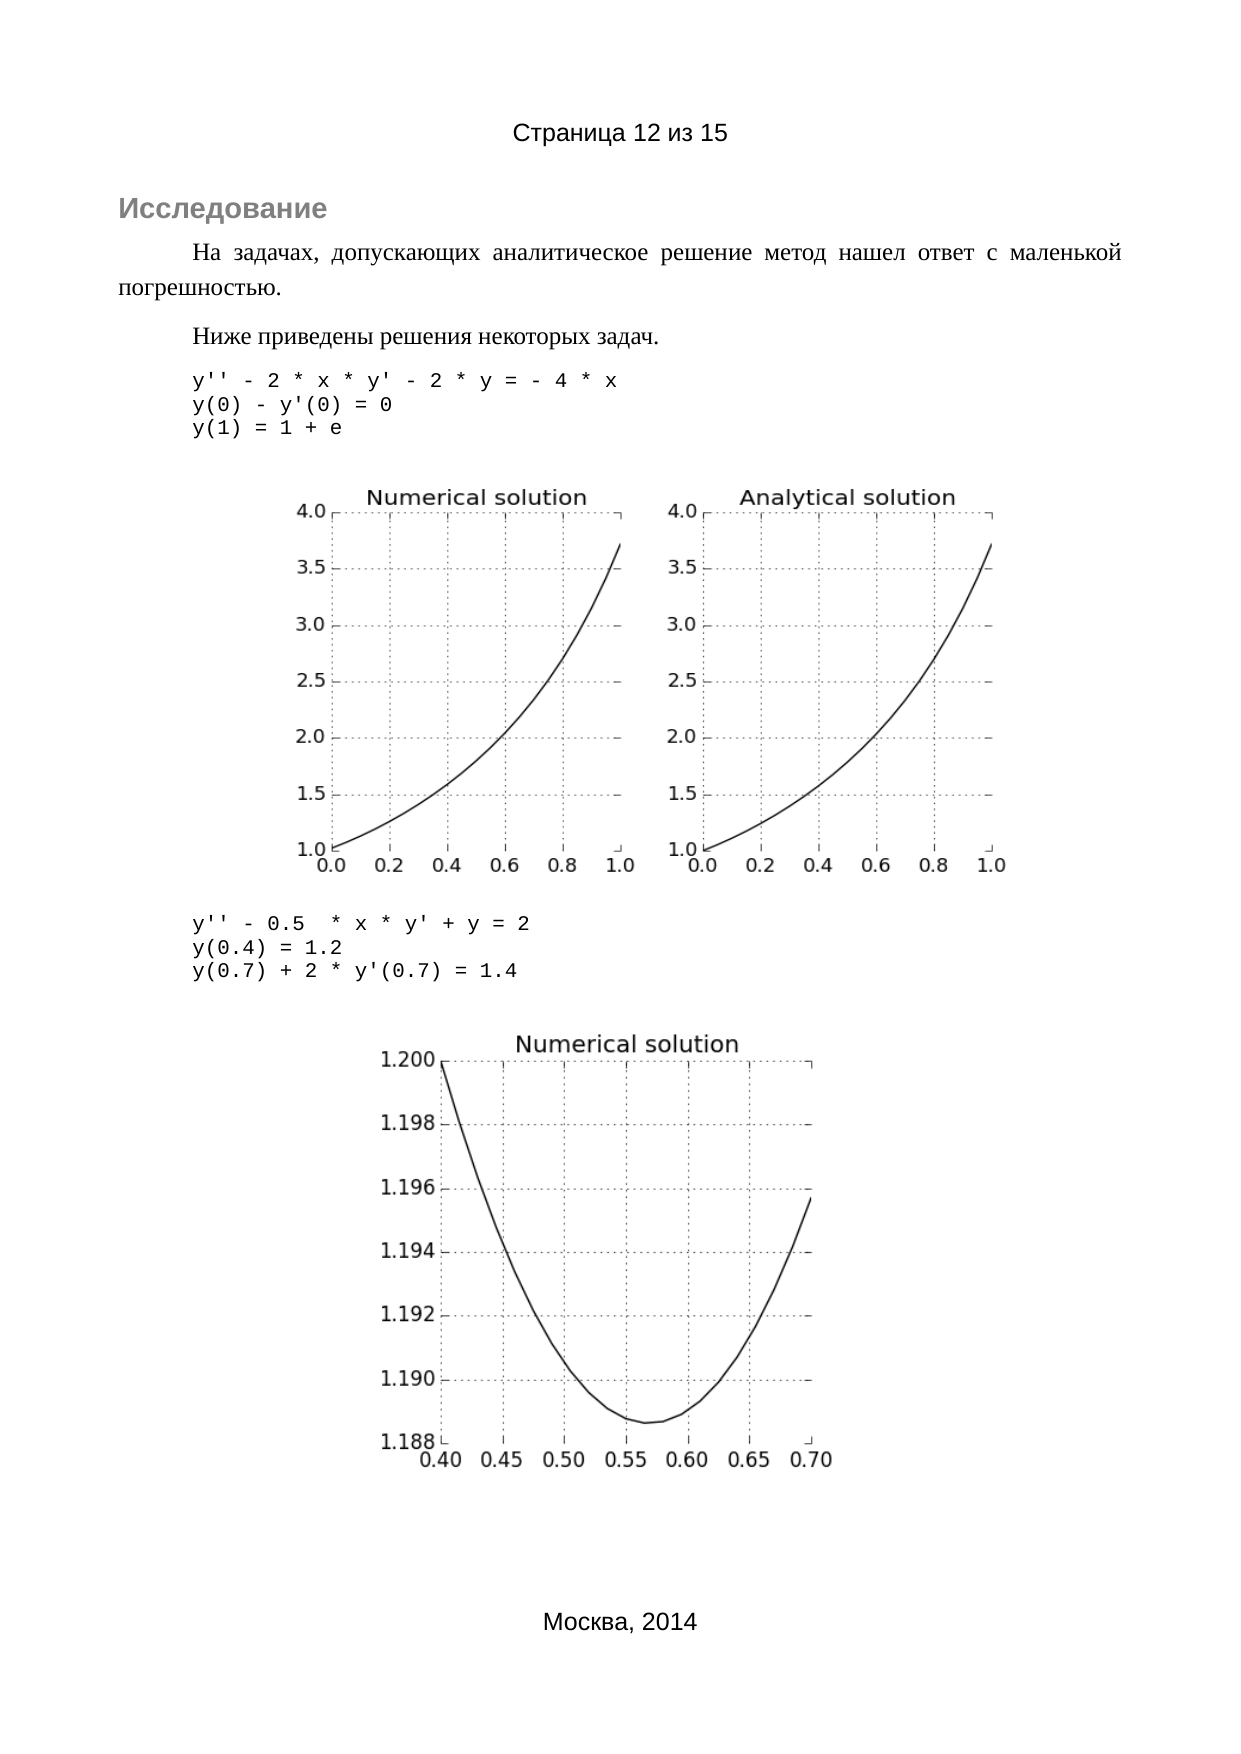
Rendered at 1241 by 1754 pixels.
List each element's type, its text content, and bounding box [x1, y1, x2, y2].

text y(1) = 1 + e [118, 417, 1122, 441]
picture [381, 1013, 859, 1491]
text y'' - 0.5 * x * y' + y = 2 [118, 913, 1122, 937]
text y(0.7) + 2 * y'(0.7) = 1.4 [118, 961, 1122, 984]
subtitle Исследование [118, 191, 1122, 225]
text y(0.4) = 1.2 [118, 937, 1122, 961]
picture [208, 470, 1033, 893]
text y'' - 2 * x * y' - 2 * y = - 4 * x [118, 370, 1122, 394]
text Ниже приведены решения некоторых задач. [118, 321, 1122, 350]
text На задачах, допускающих аналитическое решение метод нашел ответ с маленькой погрешностью. [118, 237, 1122, 301]
text y(0) - y'(0) = 0 [118, 394, 1122, 417]
